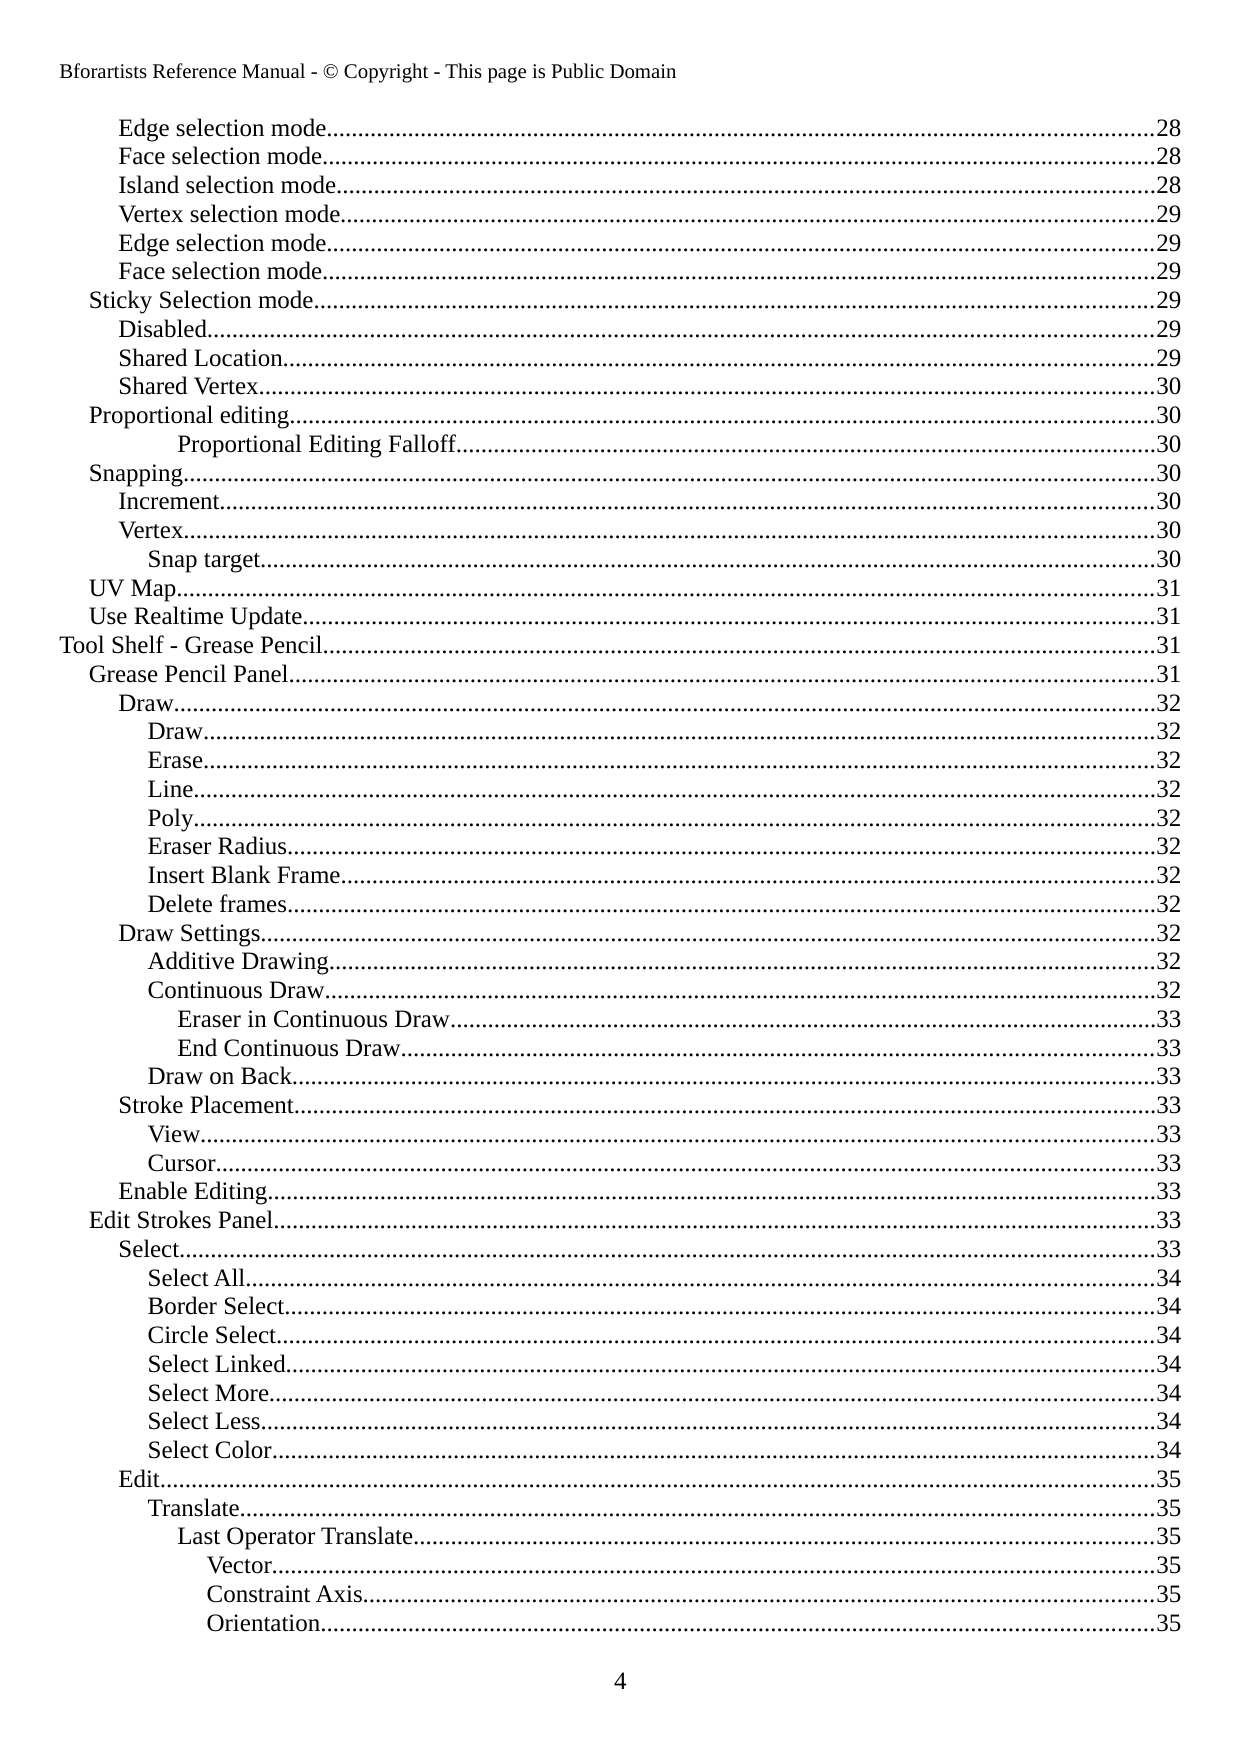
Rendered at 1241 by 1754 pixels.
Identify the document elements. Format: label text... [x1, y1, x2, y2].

text End Continuous Draw 33 [177, 1033, 1181, 1061]
text Draw 32 [147, 716, 1181, 745]
text Island selection mode 28 [118, 170, 1181, 199]
text Select Color 34 [147, 1435, 1181, 1464]
text Border Select 34 [147, 1291, 1181, 1320]
text Draw Settings 32 [118, 918, 1181, 946]
text Shared Location 29 [118, 343, 1181, 371]
text Additive Drawing 32 [147, 946, 1181, 975]
text Edge selection mode 29 [118, 228, 1181, 256]
text Disabled 29 [118, 314, 1181, 343]
text Select More 34 [147, 1378, 1181, 1406]
text Edit Strokes Panel 33 [88, 1205, 1181, 1234]
text Enable Editing 33 [118, 1176, 1181, 1205]
text Continuous Draw 32 [147, 975, 1181, 1004]
text Grease Pencil Panel 31 [88, 659, 1181, 688]
text Edge selection mode 28 [118, 113, 1181, 141]
text Insert Blank Frame 32 [147, 860, 1181, 889]
text Circle Select 34 [147, 1320, 1181, 1349]
text Vector 35 [206, 1550, 1181, 1579]
text View 33 [147, 1119, 1181, 1148]
text Translate 35 [147, 1493, 1181, 1521]
text Select Less 34 [147, 1406, 1181, 1435]
text Edit 35 [118, 1464, 1181, 1493]
text Select All 34 [147, 1263, 1181, 1291]
text Use Realtime Update 31 [88, 601, 1181, 630]
text Snap target 30 [147, 544, 1181, 573]
text Eraser in Continuous Draw 33 [177, 1004, 1181, 1033]
text Line 32 [147, 774, 1181, 803]
text Shared Vertex 30 [118, 371, 1181, 400]
text Face selection mode 29 [118, 256, 1181, 285]
text Proportional Editing Falloff 30 [177, 429, 1181, 458]
text UV Map 31 [88, 573, 1181, 601]
text Select Linked 34 [147, 1349, 1181, 1378]
text Stroke Placement 33 [118, 1090, 1181, 1119]
text Constraint Axis 35 [206, 1579, 1181, 1608]
text Face selection mode 28 [118, 141, 1181, 170]
text Last Operator Translate 35 [177, 1521, 1181, 1550]
text Cursor 33 [147, 1148, 1181, 1176]
text Vertex 30 [118, 515, 1181, 544]
text Poly 32 [147, 803, 1181, 831]
text Proportional editing 30 [88, 400, 1181, 429]
text Snapping 30 [88, 458, 1181, 486]
text Tool Shelf - Grease Pencil 31 [59, 630, 1181, 659]
text Erase 32 [147, 745, 1181, 774]
text Orientation 35 [206, 1608, 1181, 1636]
text Draw 32 [118, 688, 1181, 716]
text Vertex selection mode 29 [118, 199, 1181, 228]
text Delete frames 32 [147, 889, 1181, 918]
text Draw on Back 33 [147, 1061, 1181, 1090]
text Sticky Selection mode 29 [88, 285, 1181, 314]
text Increment 30 [118, 486, 1181, 515]
text Eraser Radius 32 [147, 831, 1181, 860]
text Select 33 [118, 1234, 1181, 1263]
